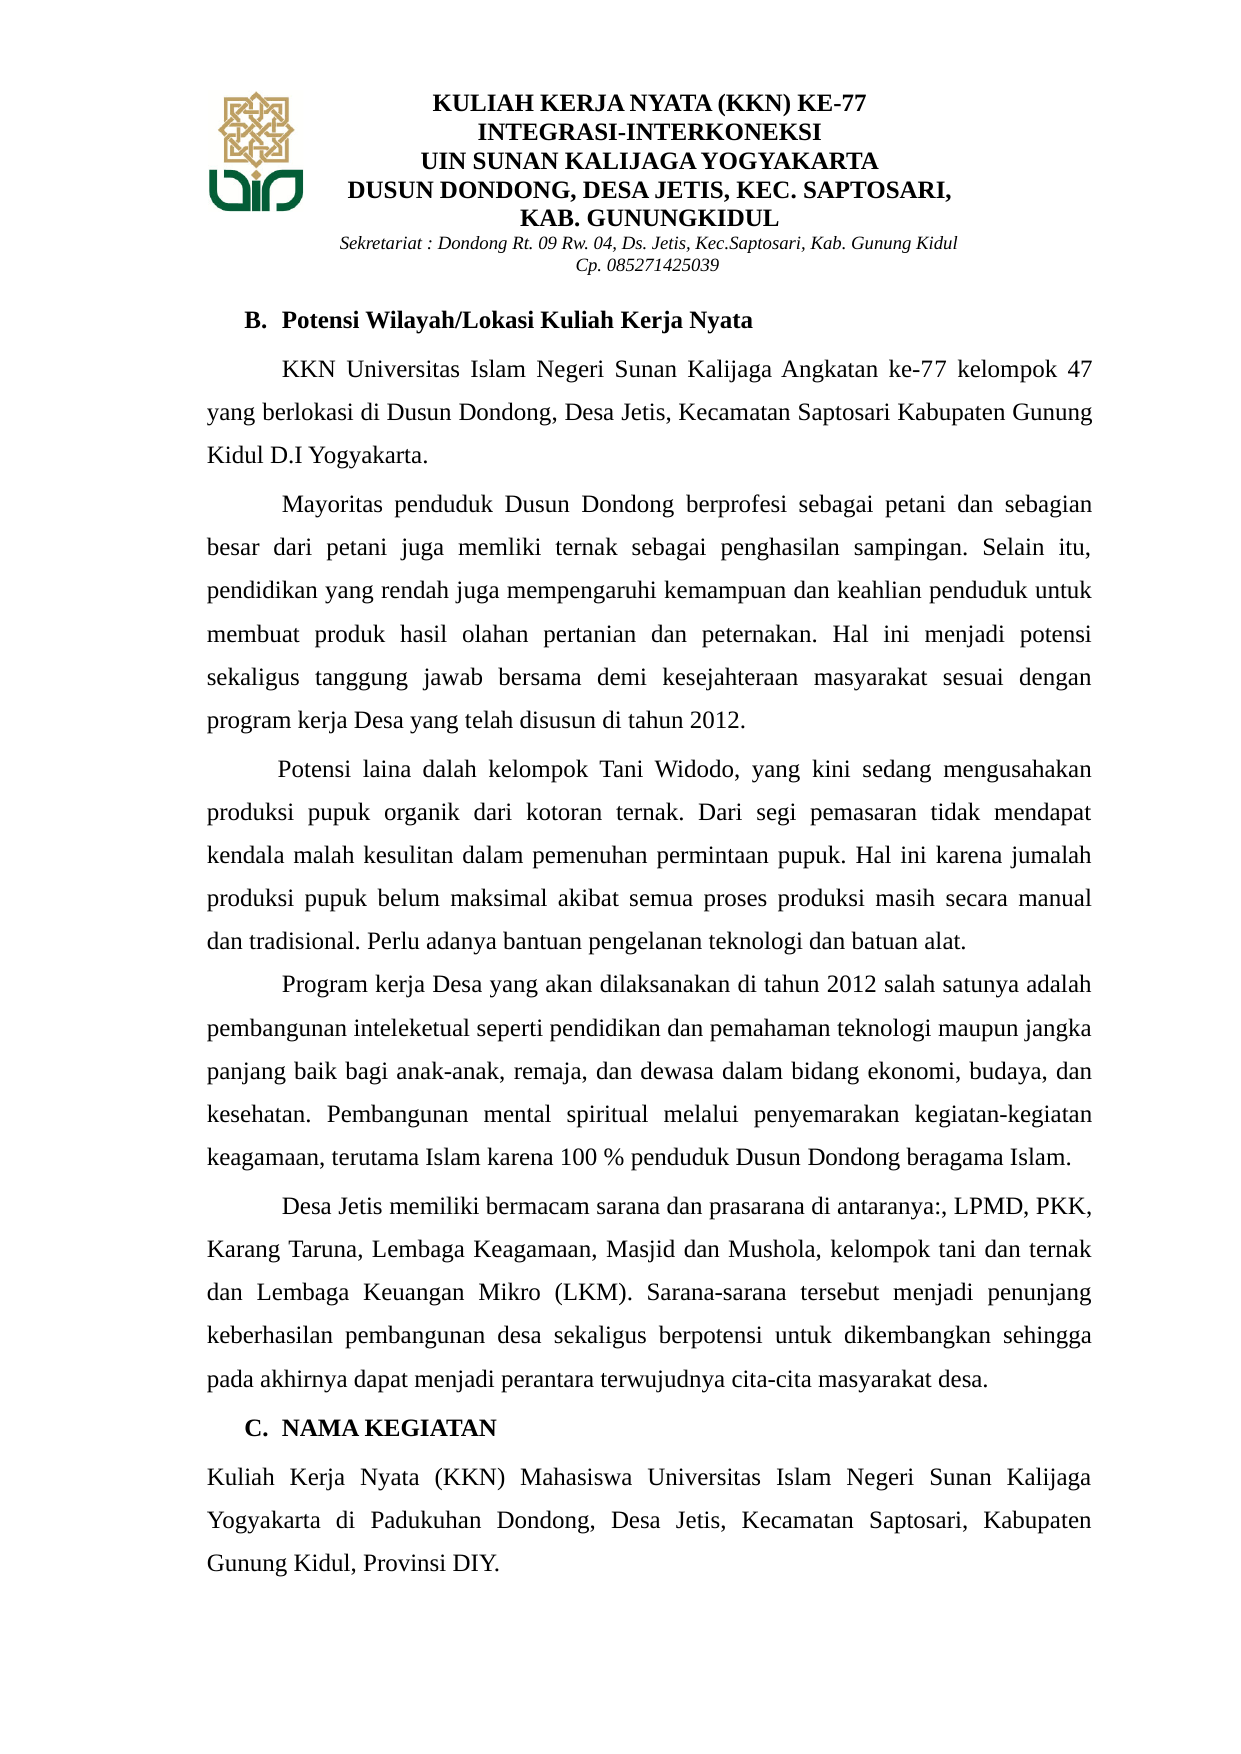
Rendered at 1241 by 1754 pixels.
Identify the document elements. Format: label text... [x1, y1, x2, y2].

text Kuliah Kerja Nyata (KKN) Mahasiswa Universitas Islam Negeri Sunan Kalijaga Yogyakarta di Padukuhan Dondong, Desa Jetis, Kecamatan Saptosari, Kabupaten Gunung Kidul, Provinsi DIY. [207, 1462, 1093, 1577]
text Desa Jetis memiliki bermacam sarana dan prasarana di antaranya:, LPMD, PKK, Karang Taruna, Lembaga Keagamaan, Masjid dan Mushola, kelompok tani dan ternak dan Lembaga Keuangan Mikro (LKM). Sarana-sarana tersebut menjadi penunjang keberhasilan pembangunan desa sekaligus berpotensi untuk dikembangkan sehingga pada akhirnya dapat menjadi perantara terwujudnya cita-cita masyarakat desa. [207, 1191, 1093, 1392]
list Potensi Wilayah/Lokasi Kuliah Kerja Nyata [244, 305, 1093, 334]
list NAMA KEGIATAN [244, 1413, 1093, 1441]
text KKN Universitas Islam Negeri Sunan Kalijaga Angkatan ke-77 kelompok 47 yang berlokasi di Dusun Dondong, Desa Jetis, Kecamatan Saptosari Kabupaten Gunung Kidul D.I Yogyakarta. [207, 354, 1093, 469]
text Mayoritas penduduk Dusun Dondong berprofesi sebagai petani dan sebagian besar dari petani juga memliki ternak sebagai penghasilan sampingan. Selain itu, pendidikan yang rendah juga mempengaruhi kemampuan dan keahlian penduduk untuk membuat produk hasil olahan pertanian dan peternakan. Hal ini menjadi potensi sekaligus tanggung jawab bersama demi kesejahteraan masyarakat sesuai dengan program kerja Desa yang telah disusun di tahun 2012. [207, 489, 1093, 734]
picture [208, 90, 304, 212]
text Program kerja Desa yang akan dilaksanakan di tahun 2012 salah satunya adalah pembangunan inteleketual seperti pendidikan dan pemahaman teknologi maupun jangka panjang baik bagi anak-anak, remaja, dan dewasa dalam bidang ekonomi, budaya, dan kesehatan. Pembangunan mental spiritual melalui penyemarakan kegiatan-kegiatan keagamaan, terutama Islam karena 100 % penduduk Dusun Dondong beragama Islam. [207, 969, 1093, 1171]
text Potensi laina dalah kelompok Tani Widodo, yang kini sedang mengusahakan produksi pupuk organik dari kotoran ternak. Dari segi pemasaran tidak mendapat kendala malah kesulitan dalam pemenuhan permintaan pupuk. Hal ini karena jumalah produksi pupuk belum maksimal akibat semua proses produksi masih secara manual dan tradisional. Perlu adanya bantuan pengelanan teknologi dan batuan alat. [207, 754, 1093, 955]
